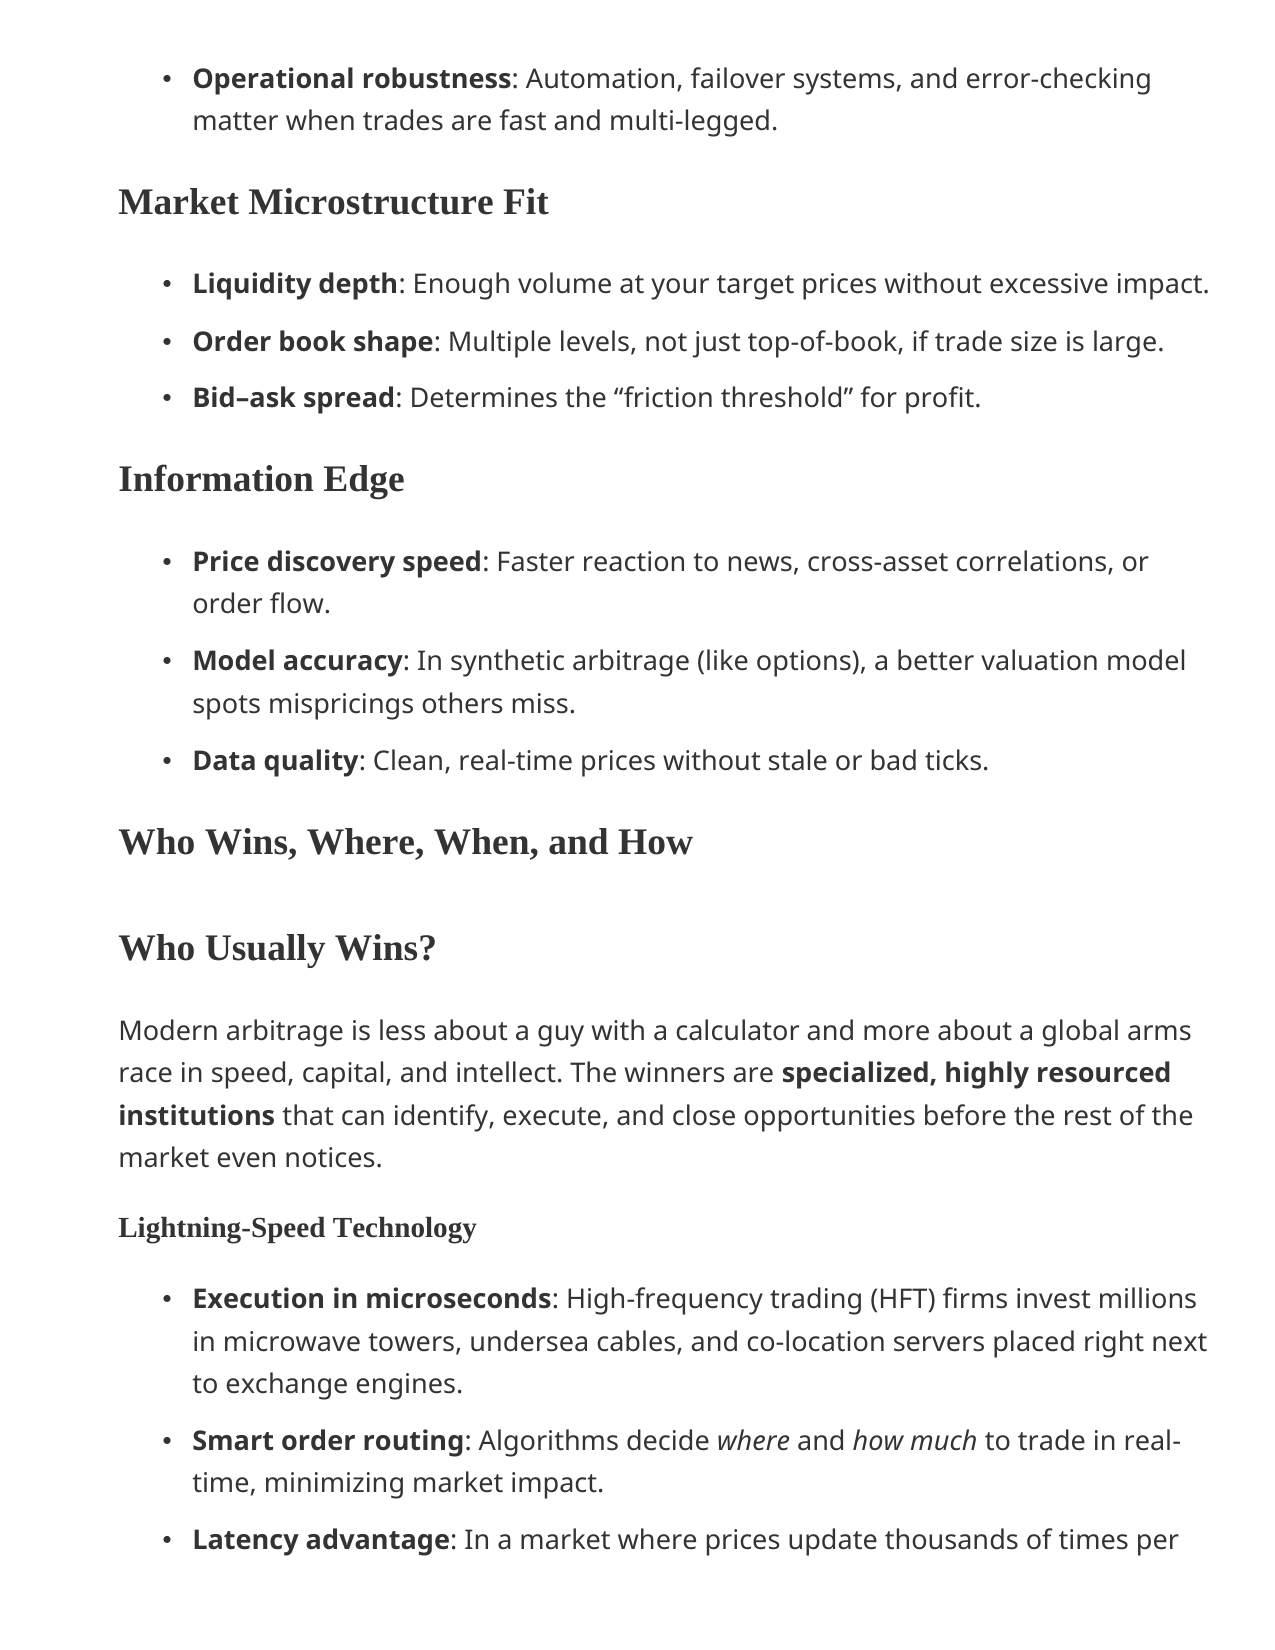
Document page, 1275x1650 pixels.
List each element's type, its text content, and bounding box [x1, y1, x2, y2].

text Modern arbitrage is less about a guy with a calculator and more about a global arms race in speed, capital, and intellect. The winners are specialized, highly resourced institutions that can identify, execute, and close opportunities before the rest of the market even notices. [118, 1011, 1216, 1175]
list Model accuracy: In synthetic arbitrage (like options), a better valuation model spots mispricings others miss. [162, 642, 1216, 721]
subtitle Information Edge [118, 457, 1216, 500]
subtitle Market Microstructure Fit [118, 179, 1216, 222]
list Operational robustness: Automation, failover systems, and error-checking matter when trades are fast and multi-legged. [162, 59, 1216, 138]
list Smart order routing: Algorithms decide where and how much to trade in real-time, minimizing market impact. [162, 1421, 1216, 1501]
list Liquidity depth: Enough volume at your target prices without excessive impact. [162, 265, 1216, 302]
list Execution in microseconds: High-frequency trading (HFT) firms invest millions in microwave towers, undersea cables, and co-location servers placed right next to exchange engines. [162, 1279, 1216, 1401]
subtitle Who Usually Wins? [118, 926, 1216, 969]
subtitle Who Wins, Where, When, and How [118, 819, 1216, 862]
list Bid–ask spread: Determines the “friction threshold” for profit. [162, 379, 1216, 416]
list Latency advantage: In a market where prices update thousands of times per [162, 1521, 1216, 1558]
list Price discovery speed: Faster reaction to news, cross-asset correlations, or order flow. [162, 542, 1216, 622]
list Order book shape: Multiple levels, not just top-of-book, if trade size is large. [162, 322, 1216, 359]
list Data quality: Clean, real-time prices without stale or bad ticks. [162, 741, 1216, 778]
subtitle Lightning-Speed Technology [118, 1210, 1216, 1244]
